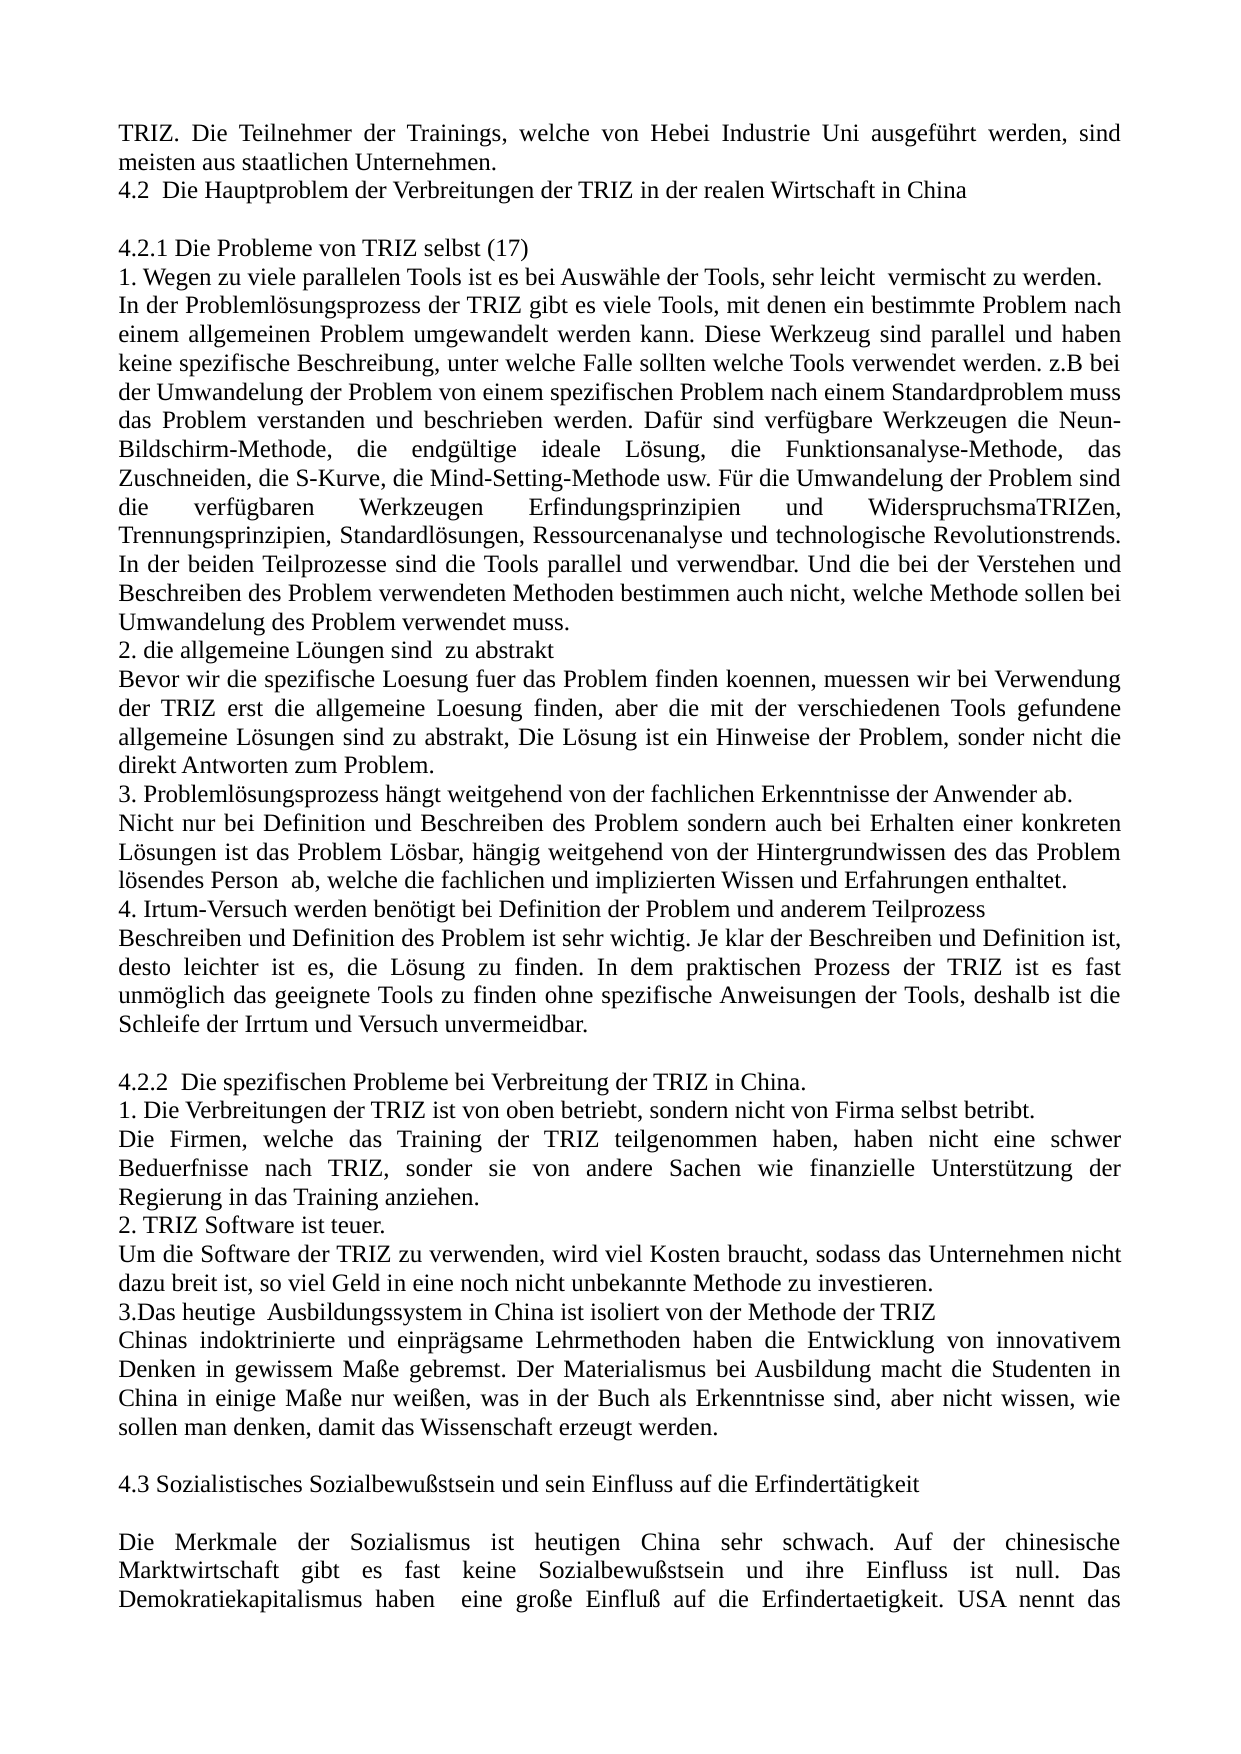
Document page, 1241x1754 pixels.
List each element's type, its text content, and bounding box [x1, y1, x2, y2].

text 4.2 Die Hauptproblem der Verbreitungen der TRIZ in der realen Wirtschaft in China [118, 176, 1122, 204]
text Chinas indoktrinierte und einprägsame Lehrmethoden haben die Entwicklung von innovativem Denken in gewissem Maße gebremst. Der Materialismus bei Ausbildung macht die Studenten in China in einige Maße nur weißen, was in der Buch als Erkenntnisse sind, aber nicht wissen, wie sollen man denken, damit das Wissenschaft erzeugt werden. [118, 1326, 1122, 1441]
text TRIZ. Die Teilnehmer der Trainings, welche von Hebei Industrie Uni ausgeführt werden, sind meisten aus staatlichen Unternehmen. [118, 118, 1122, 176]
text 3. Problemlösungsprozess hängt weitgehend von der fachlichen Erkenntnisse der Anwender ab. [118, 779, 1122, 808]
text 4.2.2 Die spezifischen Probleme bei Verbreitung der TRIZ in China. [118, 1067, 1122, 1096]
text Die Merkmale der Sozialismus ist heutigen China sehr schwach. Auf der chinesische Marktwirtschaft gibt es fast keine Sozialbewußstsein und ihre Einfluss ist null. Das Demokratiekapitalismus haben eine große Einfluß auf die Erfindertaetigkeit. USA nennt das [118, 1527, 1122, 1613]
text 4.2.1 Die Probleme von TRIZ selbst (17) [118, 233, 1122, 262]
text 1. Wegen zu viele parallelen Tools ist es bei Auswähle der Tools, sehr leicht vermischt zu werden. [118, 262, 1122, 291]
text Die Firmen, welche das Training der TRIZ teilgenommen haben, haben nicht eine schwer Beduerfnisse nach TRIZ, sonder sie von andere Sachen wie finanzielle Unterstützung der Regierung in das Training anziehen. [118, 1124, 1122, 1211]
text 2. die allgemeine Löungen sind zu abstrakt [118, 636, 1122, 664]
text Um die Software der TRIZ zu verwenden, wird viel Kosten braucht, sodass das Unternehmen nicht dazu breit ist, so viel Geld in eine noch nicht unbekannte Methode zu investieren. [118, 1239, 1122, 1297]
text 3.Das heutige Ausbildungssystem in China ist isoliert von der Methode der TRIZ [118, 1297, 1122, 1326]
text Bevor wir die spezifische Loesung fuer das Problem finden koennen, muessen wir bei Verwendung der TRIZ erst die allgemeine Loesung finden, aber die mit der verschiedenen Tools gefundene allgemeine Lösungen sind zu abstrakt, Die Lösung ist ein Hinweise der Problem, sonder nicht die direkt Antworten zum Problem. [118, 664, 1122, 779]
text Beschreiben und Definition des Problem ist sehr wichtig. Je klar der Beschreiben und Definition ist, desto leichter ist es, die Lösung zu finden. In dem praktischen Prozess der TRIZ ist es fast unmöglich das geeignete Tools zu finden ohne spezifische Anweisungen der Tools, deshalb ist die Schleife der Irrtum und Versuch unvermeidbar. [118, 923, 1122, 1038]
text 4. Irtum-Versuch werden benötigt bei Definition der Problem und anderem Teilprozess [118, 894, 1122, 923]
text 4.3 Sozialistisches Sozialbewußstsein und sein Einfluss auf die Erfindertätigkeit [118, 1469, 1122, 1498]
text 2. TRIZ Software ist teuer. [118, 1211, 1122, 1239]
text 1. Die Verbreitungen der TRIZ ist von oben betriebt, sondern nicht von Firma selbst betribt. [118, 1096, 1122, 1124]
text Nicht nur bei Definition und Beschreiben des Problem sondern auch bei Erhalten einer konkreten Lösungen ist das Problem Lösbar, hängig weitgehend von der Hintergrundwissen des das Problem lösendes Person ab, welche die fachlichen und implizierten Wissen und Erfahrungen enthaltet. [118, 808, 1122, 894]
text In der Problemlösungsprozess der TRIZ gibt es viele Tools, mit denen ein bestimmte Problem nach einem allgemeinen Problem umgewandelt werden kann. Diese Werkzeug sind parallel und haben keine spezifische Beschreibung, unter welche Falle sollten welche Tools verwendet werden. z.B bei der Umwandelung der Problem von einem spezifischen Problem nach einem Standardproblem muss das Problem verstanden und beschrieben werden. Dafür sind verfügbare Werkzeugen die Neun-Bildschirm-Methode, die endgültige ideale Lösung, die Funktionsanalyse-Methode, das Zuschneiden, die S-Kurve, die Mind-Setting-Methode usw. Für die Umwandelung der Problem sind die verfügbaren Werkzeugen Erfindungsprinzipien und WiderspruchsmaTRIZen, Trennungsprinzipien, Standardlösungen, Ressourcenanalyse und technologische Revolutionstrends. In der beiden Teilprozesse sind die Tools parallel und verwendbar. Und die bei der Verstehen und Beschreiben des Problem verwendeten Methoden bestimmen auch nicht, welche Methode sollen bei Umwandelung des Problem verwendet muss. [118, 291, 1122, 636]
